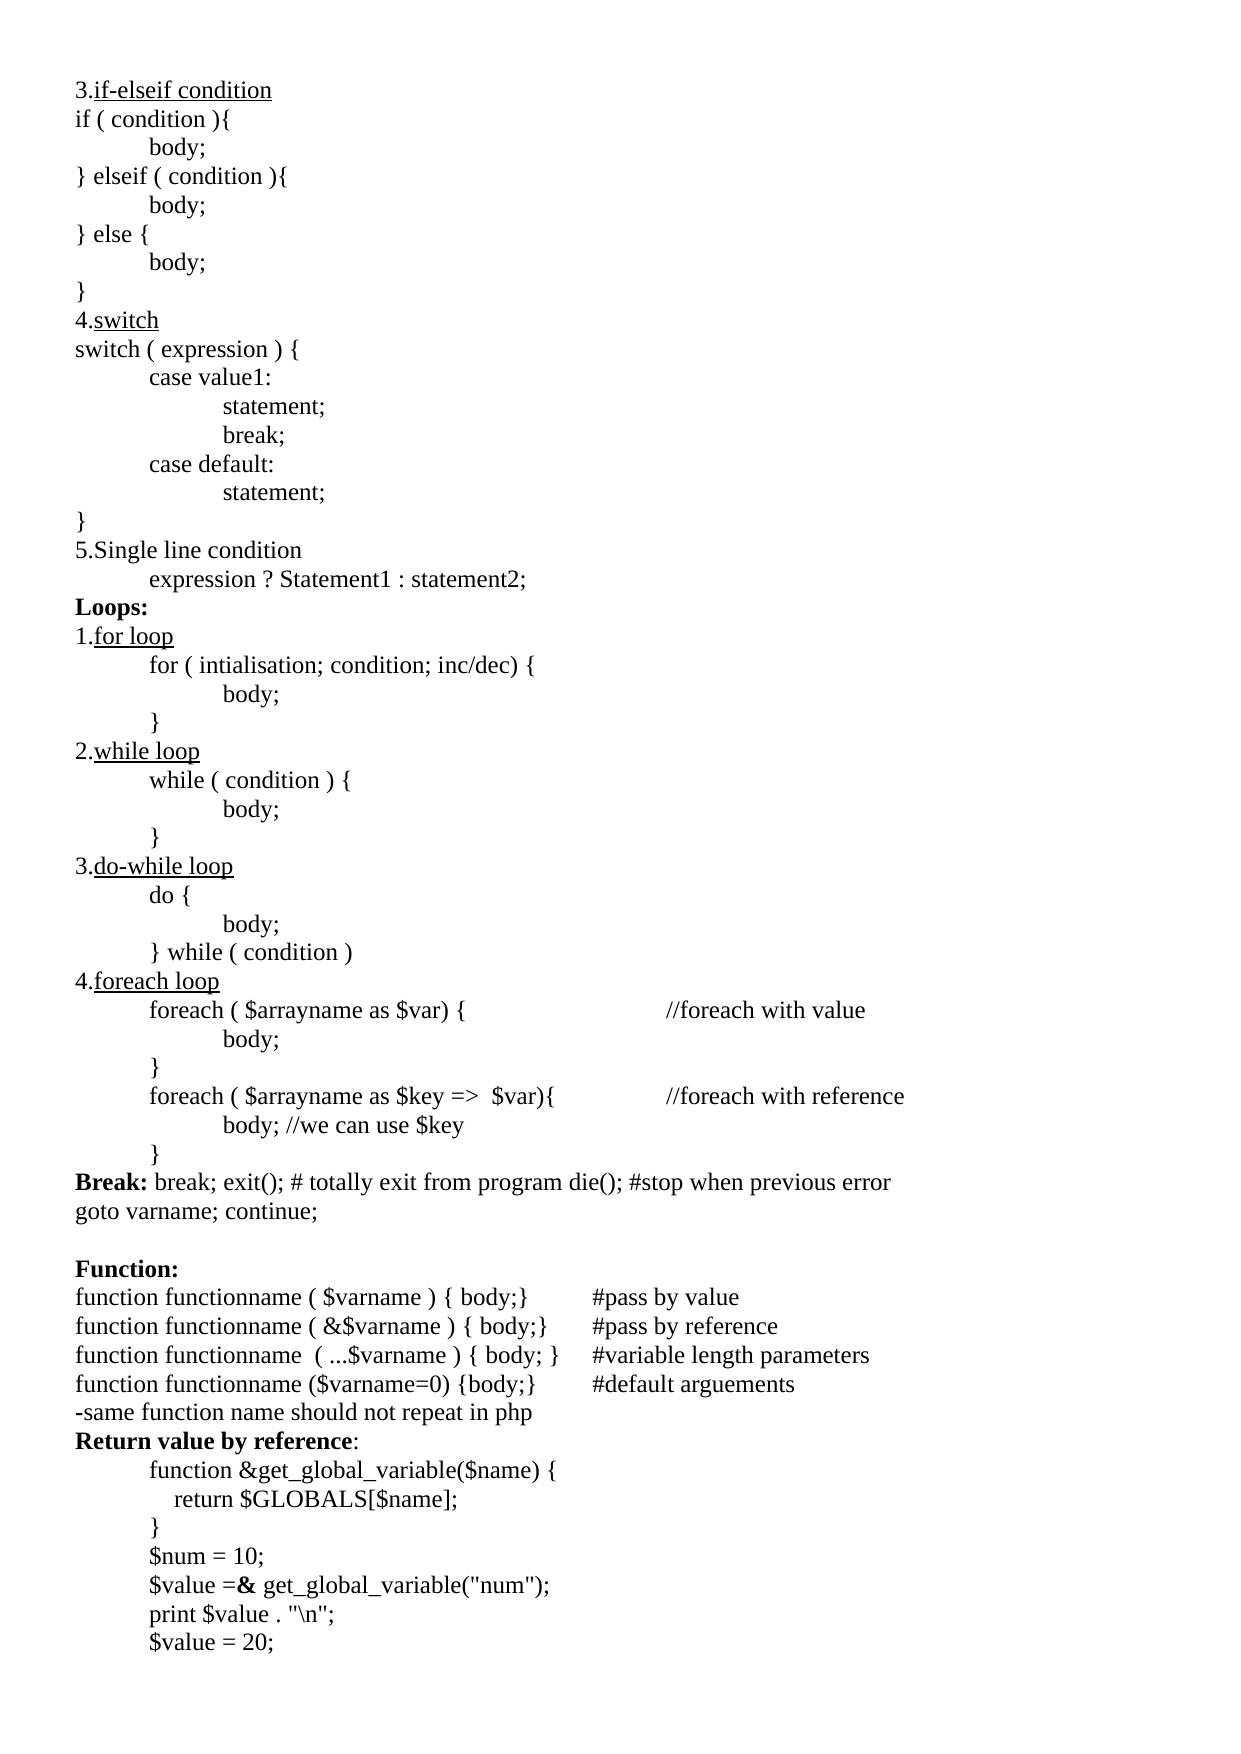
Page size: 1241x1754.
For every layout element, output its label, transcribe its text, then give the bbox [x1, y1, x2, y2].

text return $GLOBALS[$name]; [75, 1484, 1165, 1512]
text $value =& get_global_variable("num"); [75, 1570, 1165, 1599]
text Function: [75, 1254, 1165, 1282]
text 5.Single line condition [75, 535, 1165, 564]
text for ( intialisation; condition; inc/dec) { [75, 650, 1165, 679]
text $value = 20; [75, 1627, 1165, 1656]
text 1.for loop [75, 621, 1165, 650]
text statement; [75, 391, 1165, 420]
text } [75, 276, 1165, 305]
text body; //we can use $key [75, 1110, 1165, 1139]
text Loops: [75, 592, 1165, 621]
text 3.do-while loop [75, 851, 1165, 880]
text foreach ( $arrayname as $key => $var){ //foreach with reference [75, 1081, 1165, 1110]
text function functionname ( $varname ) { body;} #pass by value [75, 1282, 1165, 1311]
text Break: break; exit(); # totally exit from program die(); #stop when previous error [75, 1167, 1165, 1196]
text body; [75, 794, 1165, 822]
text function functionname ($varname=0) {body;} #default arguements [75, 1369, 1165, 1397]
text } while ( condition ) [75, 937, 1165, 966]
text body; [75, 132, 1165, 161]
text } [75, 822, 1165, 851]
text while ( condition ) { [75, 765, 1165, 794]
text } [75, 1052, 1165, 1081]
text body; [75, 247, 1165, 276]
text function functionname ( ...$varname ) { body; } #variable length parameters [75, 1340, 1165, 1369]
text goto varname; continue; [75, 1196, 1165, 1225]
text 3.if-elseif condition [75, 75, 1165, 104]
text case default: [75, 449, 1165, 477]
text function functionname ( &$varname ) { body;} #pass by reference [75, 1311, 1165, 1340]
text switch ( expression ) { [75, 334, 1165, 362]
text } elseif ( condition ){ [75, 161, 1165, 190]
text Return value by reference: [75, 1426, 1165, 1455]
text body; [75, 679, 1165, 707]
text body; [75, 909, 1165, 937]
text } [75, 707, 1165, 736]
text do { [75, 880, 1165, 909]
text } [75, 1139, 1165, 1167]
text $num = 10; [75, 1541, 1165, 1570]
text } [75, 506, 1165, 535]
text 2.while loop [75, 736, 1165, 765]
text } else { [75, 219, 1165, 247]
text expression ? Statement1 : statement2; [75, 564, 1165, 592]
text if ( condition ){ [75, 104, 1165, 132]
text 4.switch [75, 305, 1165, 334]
text 4.foreach loop [75, 966, 1165, 995]
text body; [75, 1024, 1165, 1052]
text -same function name should not repeat in php [75, 1397, 1165, 1426]
text print $value . "\n"; [75, 1599, 1165, 1627]
text function &get_global_variable($name) { [75, 1455, 1165, 1484]
text body; [75, 190, 1165, 219]
text break; [75, 420, 1165, 449]
text } [75, 1512, 1165, 1541]
text statement; [75, 477, 1165, 506]
text case value1: [75, 362, 1165, 391]
text foreach ( $arrayname as $var) { //foreach with value [75, 995, 1165, 1024]
